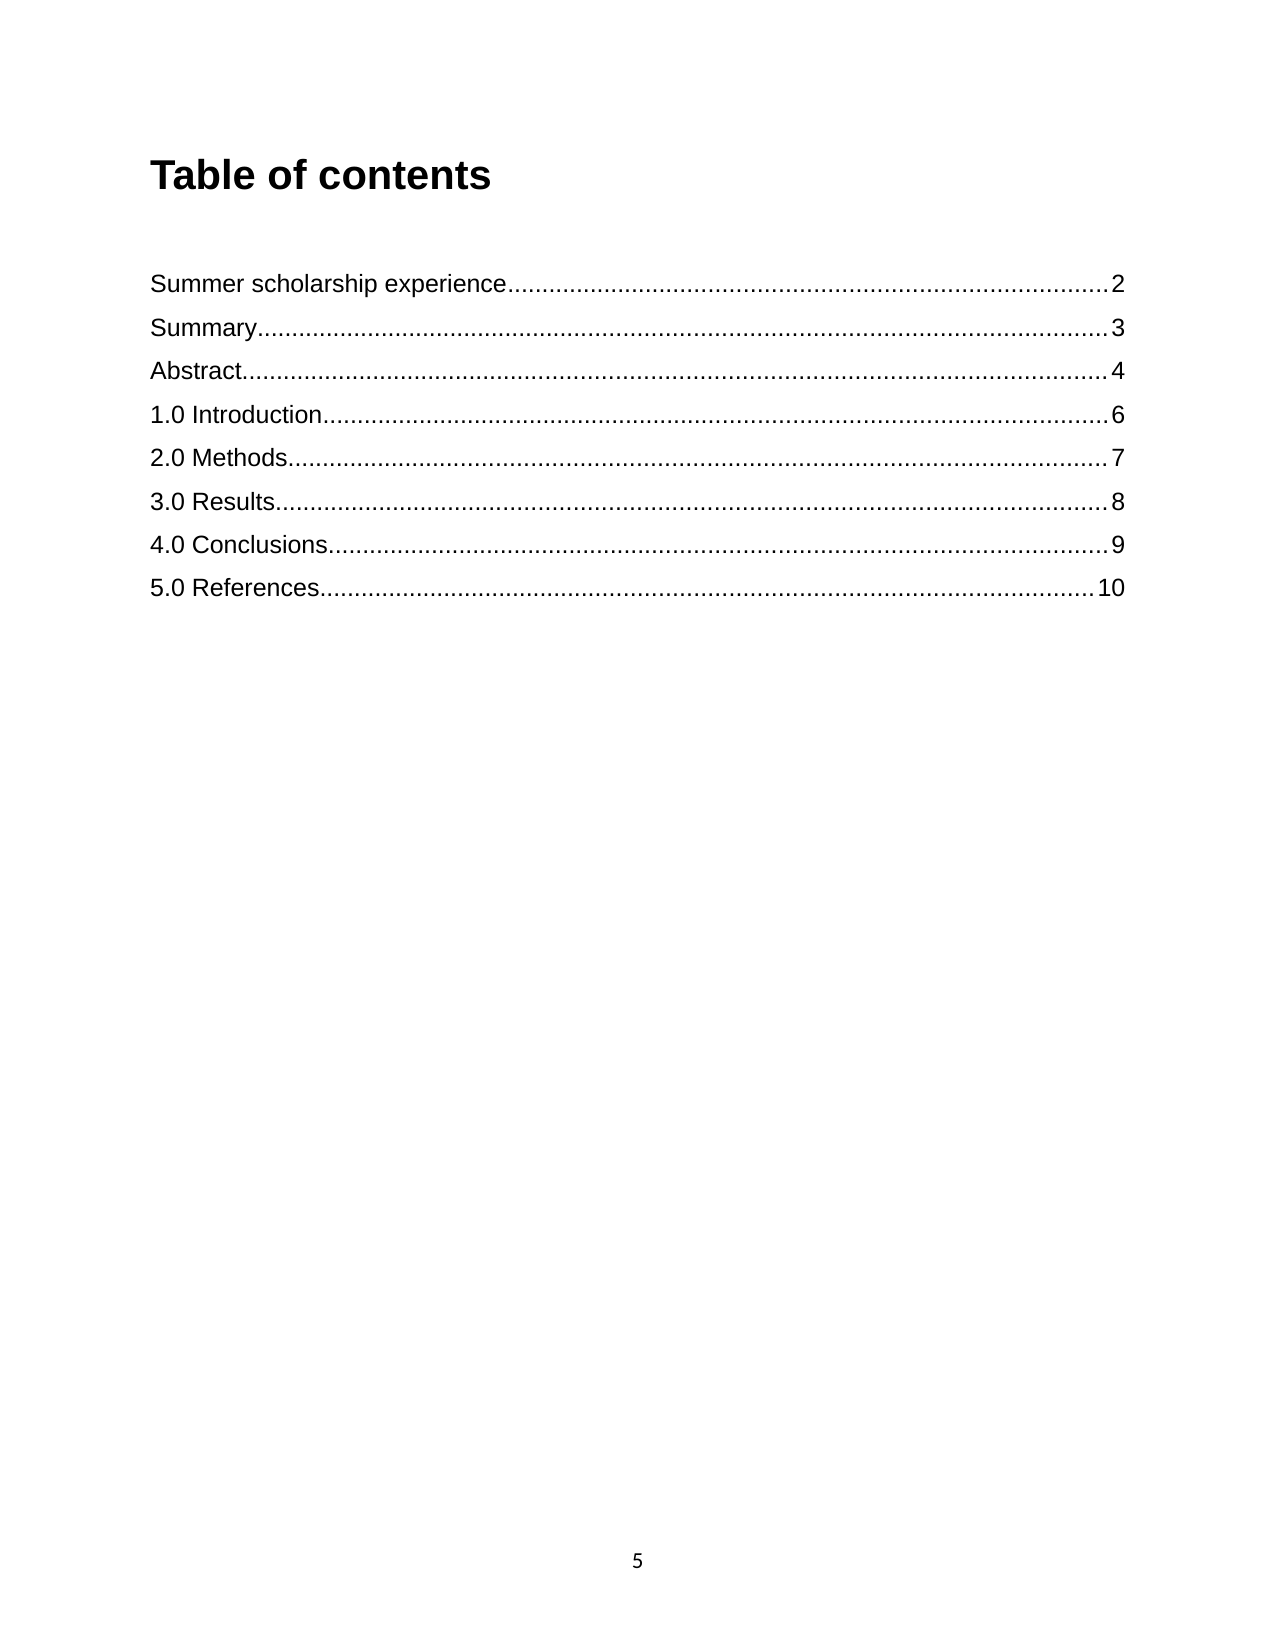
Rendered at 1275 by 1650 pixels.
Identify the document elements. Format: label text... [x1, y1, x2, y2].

text 2.0 Methods 7 [150, 443, 1125, 472]
text 5.0 References 10 [150, 573, 1125, 602]
text 3.0 Results 8 [150, 487, 1125, 515]
text 4.0 Conclusions 9 [150, 530, 1125, 559]
text Abstract 4 [150, 356, 1125, 385]
text Summer scholarship experience 2 [150, 269, 1125, 298]
text 1.0 Introduction 6 [150, 400, 1125, 428]
text Table of contents [150, 150, 1125, 198]
text Summary 3 [150, 313, 1125, 342]
